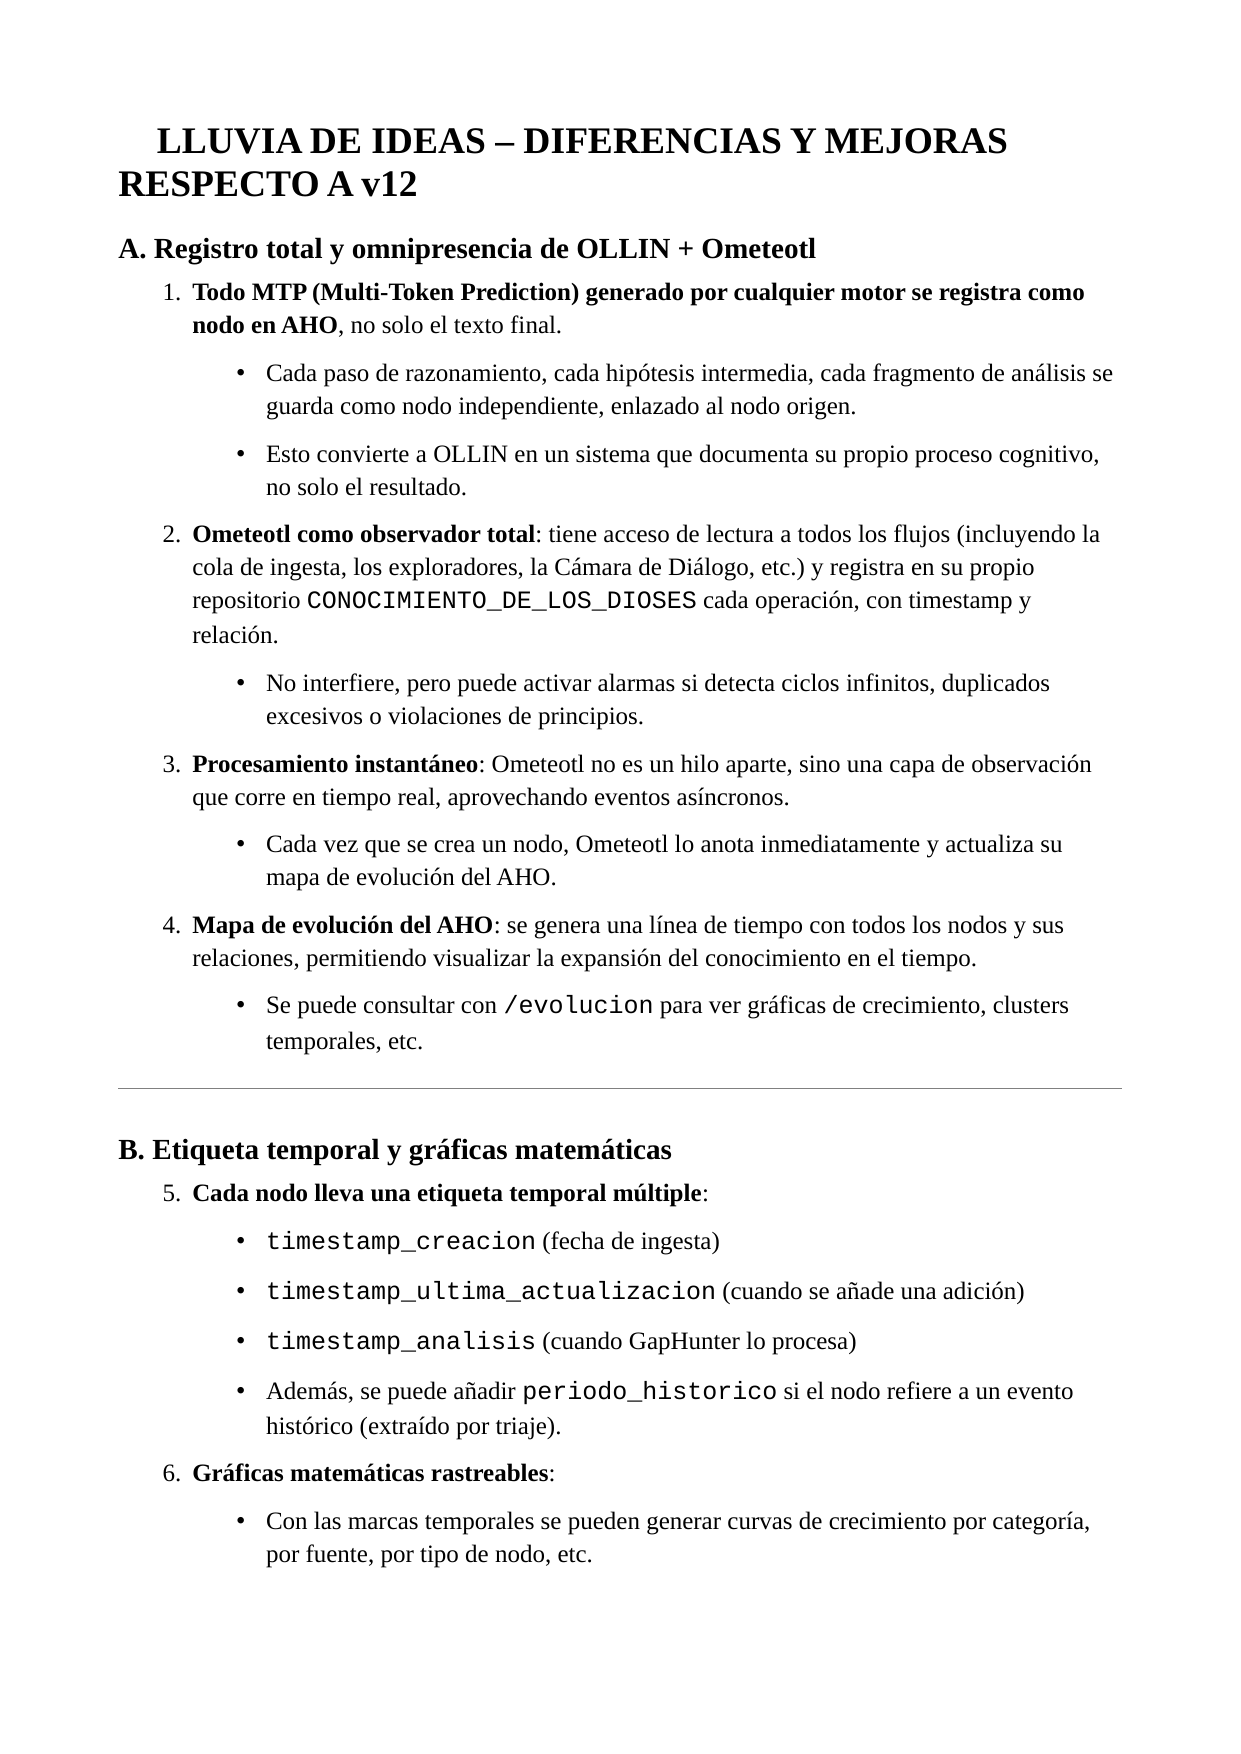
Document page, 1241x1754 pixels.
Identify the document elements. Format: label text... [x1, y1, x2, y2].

list Cada paso de razonamiento, cada hipótesis intermedia, cada fragmento de análisis se guarda como nodo independiente, enlazado al nodo origen. [236, 358, 1122, 420]
list timestamp_creacion (fecha de ingesta) [236, 1226, 1122, 1257]
list Cada vez que se crea un nodo, Ometeotl lo anota inmediatamente y actualiza su mapa de evolución del AHO. [236, 829, 1122, 891]
list Todo MTP (Multi‑Token Prediction) generado por cualquier motor se registra como nodo en AHO, no solo el texto final. [162, 277, 1122, 339]
list No interfiere, pero puede activar alarmas si detecta ciclos infinitos, duplicados excesivos o violaciones de principios. [236, 668, 1122, 730]
list Mapa de evolución del AHO: se genera una línea de tiempo con todos los nodos y sus relaciones, permitiendo visualizar la expansión del conocimiento en el tiempo. [162, 910, 1122, 972]
subtitle A. Registro total y omnipresencia de OLLIN + Ometeotl [118, 231, 1122, 265]
list Además, se puede añadir periodo_historico si el nodo refiere a un evento histórico (extraído por triaje). [236, 1376, 1122, 1440]
list Esto convierte a OLLIN en un sistema que documenta su propio proceso cognitivo, no solo el resultado. [236, 439, 1122, 501]
list Gráficas matemáticas rastreables: [162, 1458, 1122, 1487]
subtitle B. Etiqueta temporal y gráficas matemáticas [118, 1132, 1122, 1166]
list Se puede consultar con /evolucion para ver gráficas de crecimiento, clusters temporales, etc. [236, 991, 1122, 1054]
list Ometeotl como observador total: tiene acceso de lectura a todos los flujos (incluyendo la cola de ingesta, los exploradores, la Cámara de Diálogo, etc.) y registra en su propio repositorio CONOCIMIENTO_DE_LOS_DIOSES cada operación, con timestamp y relación. [162, 519, 1122, 649]
list Cada nodo lleva una etiqueta temporal múltiple: [162, 1178, 1122, 1207]
list Procesamiento instantáneo: Ometeotl no es un hilo aparte, sino una capa de observación que corre en tiempo real, aprovechando eventos asíncronos. [162, 749, 1122, 811]
list timestamp_analisis (cuando GapHunter lo procesa) [236, 1326, 1122, 1357]
list timestamp_ultima_actualizacion (cuando se añade una adición) [236, 1276, 1122, 1307]
subtitle 🧠 LLUVIA DE IDEAS – DIFERENCIAS Y MEJORAS RESPECTO A v12 [118, 118, 1122, 204]
list Con las marcas temporales se pueden generar curvas de crecimiento por categoría, por fuente, por tipo de nodo, etc. [236, 1506, 1122, 1568]
